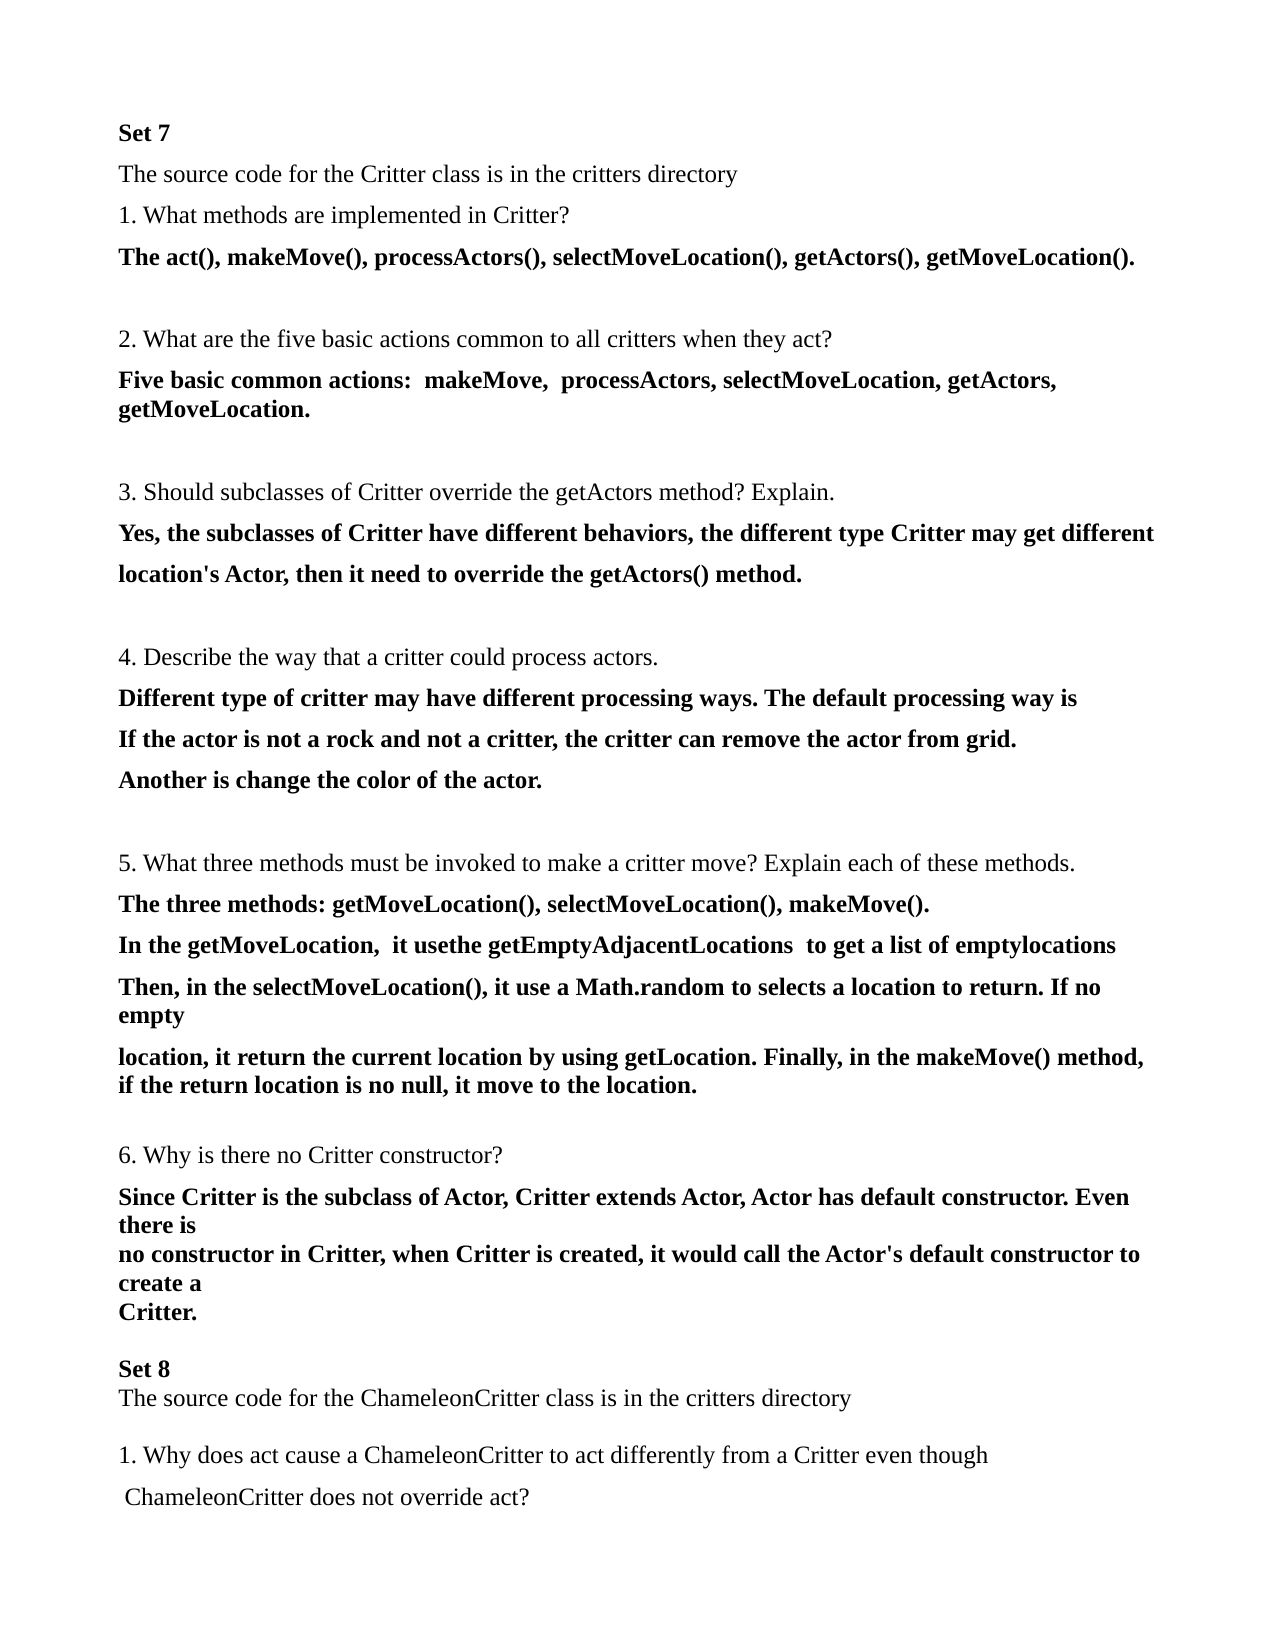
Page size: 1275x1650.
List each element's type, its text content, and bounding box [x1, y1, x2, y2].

text In the getMoveLocation, it usethe getEmptyAdjacentLocations to get a list of emptylocations [118, 931, 1157, 959]
text 6. Why is there no Critter constructor? [118, 1112, 1157, 1169]
text 1. What methods are implemented in Critter? [118, 201, 1157, 229]
text Then, in the selectMoveLocation(), it use a Math.random to selects a location to return. If no empty [118, 972, 1157, 1029]
text The three methods: getMoveLocation(), selectMoveLocation(), makeMove(). [118, 889, 1157, 918]
text no constructor in Critter, when Critter is created, it would call the Actor's default constructor to create a [118, 1239, 1157, 1297]
text Yes, the subclasses of Critter have different behaviors, the different type Critter may get different [118, 518, 1157, 547]
text ChameleonCritter does not override act? [118, 1482, 1157, 1511]
text Another is change the color of the actor. [118, 766, 1157, 794]
text 2. What are the five basic actions common to all critters when they act? [118, 324, 1157, 353]
text Set 7 [118, 118, 1157, 147]
text Since Critter is the subclass of Actor, Critter extends Actor, Actor has default constructor. Even there is [118, 1182, 1157, 1239]
text The act(), makeMove(), processActors(), selectMoveLocation(), getActors(), getMoveLocation(). [118, 242, 1157, 271]
text Five basic common actions: makeMove, processActors, selectMoveLocation, getActors, getMoveLocation. [118, 366, 1157, 423]
text 3. Should subclasses of Critter override the getActors method? Explain. [118, 477, 1157, 506]
text 5. What three methods must be invoked to make a critter move? Explain each of these methods. [118, 848, 1157, 877]
text Different type of critter may have different processing ways. The default processing way is [118, 683, 1157, 712]
text location, it return the current location by using getLocation. Finally, in the makeMove() method, if the return location is no null, it move to the location. [118, 1042, 1157, 1099]
text Set 8 The source code for the ChameleonCritter class is in the critters directory 1. Why does act cause a ChameleonCritter to act differently from a Critter even though [118, 1354, 1157, 1469]
text location's Actor, then it need to override the getActors() method. [118, 559, 1157, 588]
text Critter. [118, 1297, 1157, 1326]
text The source code for the Critter class is in the critters directory [118, 159, 1157, 188]
text 4. Describe the way that a critter could process actors. [118, 642, 1157, 671]
text If the actor is not a rock and not a critter, the critter can remove the actor from grid. [118, 724, 1157, 753]
